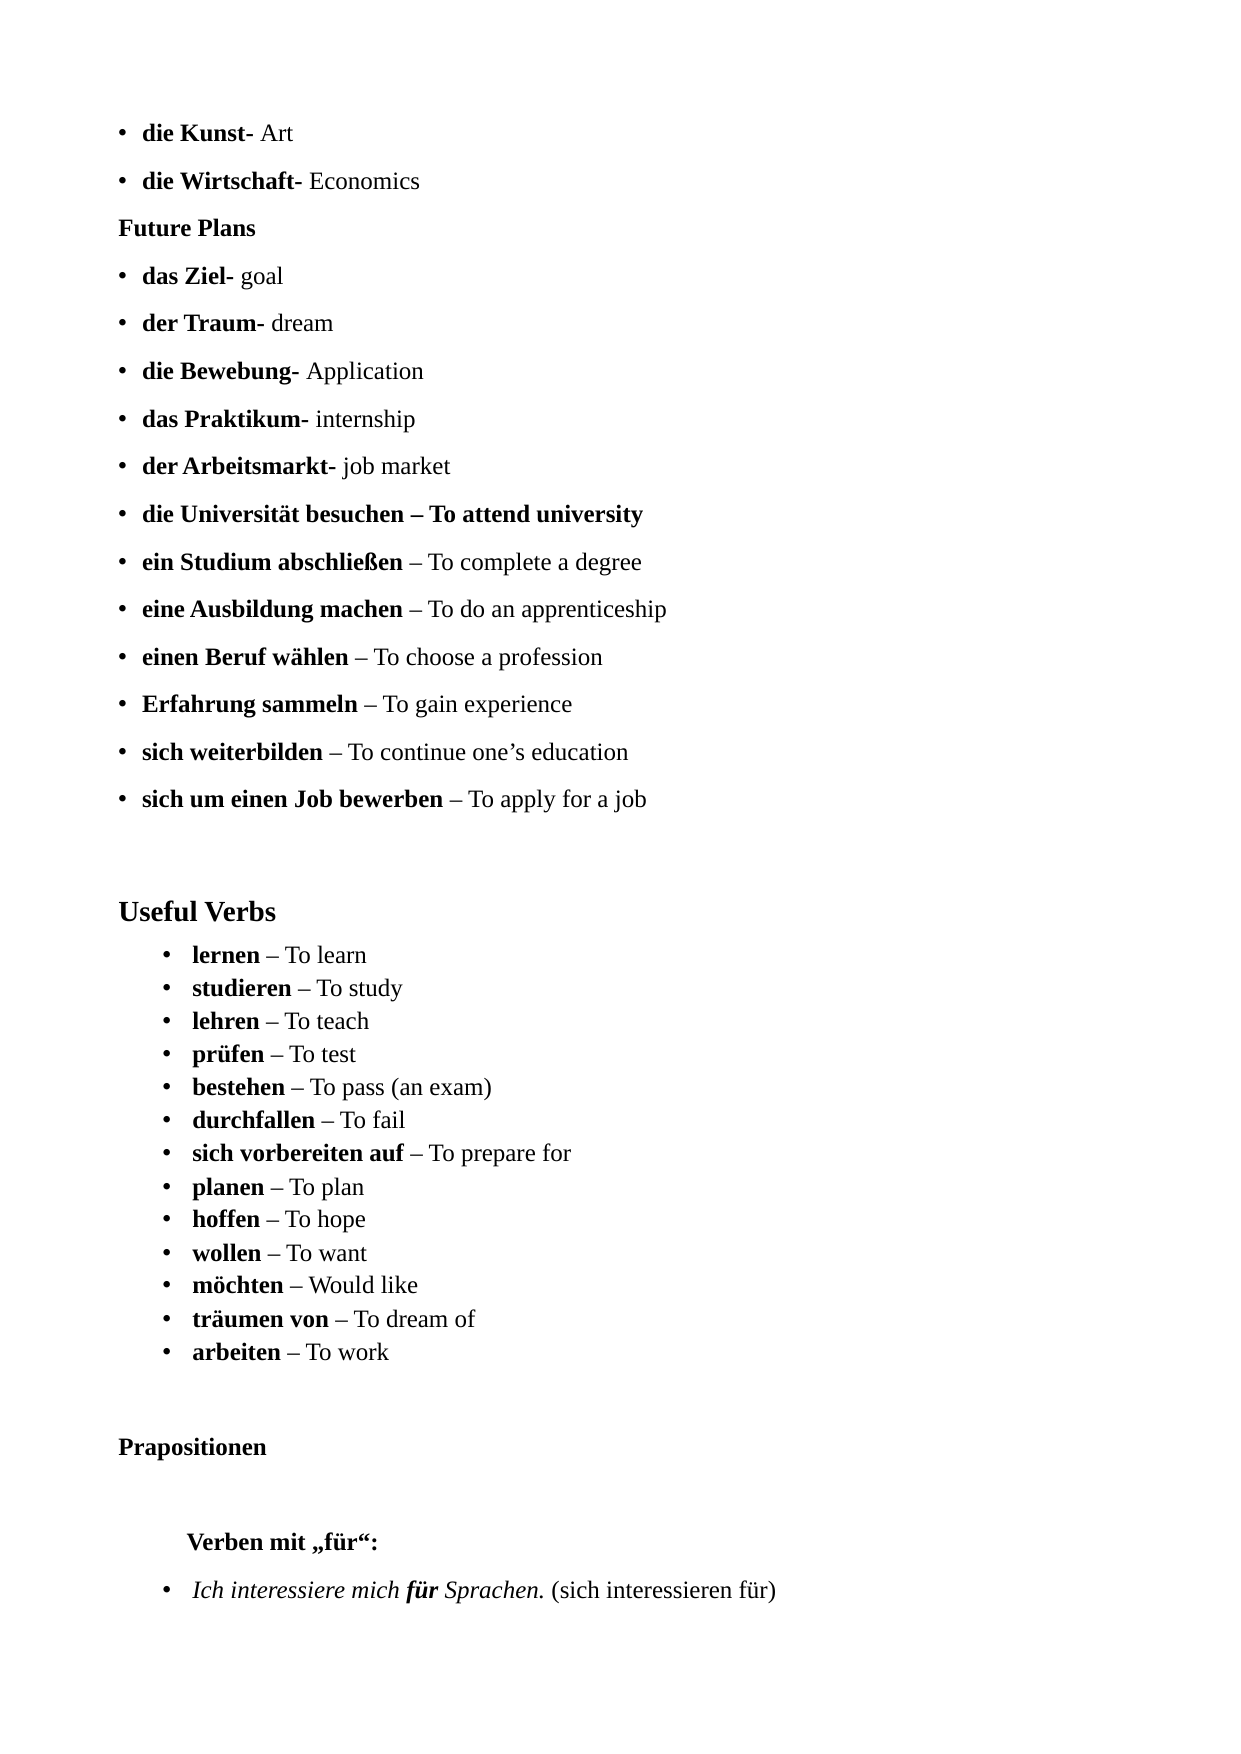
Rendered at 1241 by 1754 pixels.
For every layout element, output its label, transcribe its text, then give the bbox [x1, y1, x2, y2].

list die Bewebung- Application [118, 356, 1122, 385]
list die Universität besuchen – To attend university [118, 499, 1122, 528]
list die Wirtschaft- Economics [118, 166, 1122, 194]
list hoffen – To hope [162, 1204, 1122, 1233]
list möchten – Would like [162, 1271, 1122, 1299]
text Verben mit „für“: [118, 1527, 1122, 1556]
list studieren – To study [162, 973, 1122, 1002]
list das Ziel- goal [118, 261, 1122, 290]
list einen Beruf wählen – To choose a profession [118, 642, 1122, 671]
list lernen – To learn [162, 940, 1122, 969]
list der Arbeitsmarkt- job market [118, 451, 1122, 480]
text Future Plans [118, 213, 1122, 242]
list arbeiten – To work [162, 1337, 1122, 1365]
list der Traum- dream [118, 308, 1122, 337]
list das Praktikum- internship [118, 404, 1122, 432]
list wollen – To want [162, 1238, 1122, 1266]
list bestehen – To pass (an exam) [162, 1072, 1122, 1101]
text Prapositionen [118, 1432, 1122, 1461]
list eine Ausbildung machen – To do an apprenticeship [118, 594, 1122, 623]
list lehren – To teach [162, 1006, 1122, 1035]
list sich um einen Job bewerben – To apply for a job [118, 784, 1122, 813]
list träumen von – To dream of [162, 1304, 1122, 1332]
list prüfen – To test [162, 1039, 1122, 1068]
list durchfallen – To fail [162, 1106, 1122, 1134]
list Ich interessiere mich für Sprachen. (sich interessieren für) [162, 1575, 1122, 1603]
list Erfahrung sammeln – To gain experience [118, 689, 1122, 718]
list sich vorbereiten auf – To prepare for [162, 1138, 1122, 1167]
list sich weiterbilden – To continue one’s education [118, 737, 1122, 766]
list planen – To plan [162, 1172, 1122, 1200]
list ein Studium abschließen – To complete a degree [118, 547, 1122, 575]
subtitle Useful Verbs [118, 894, 1122, 928]
list die Kunst- Art [118, 118, 1122, 147]
